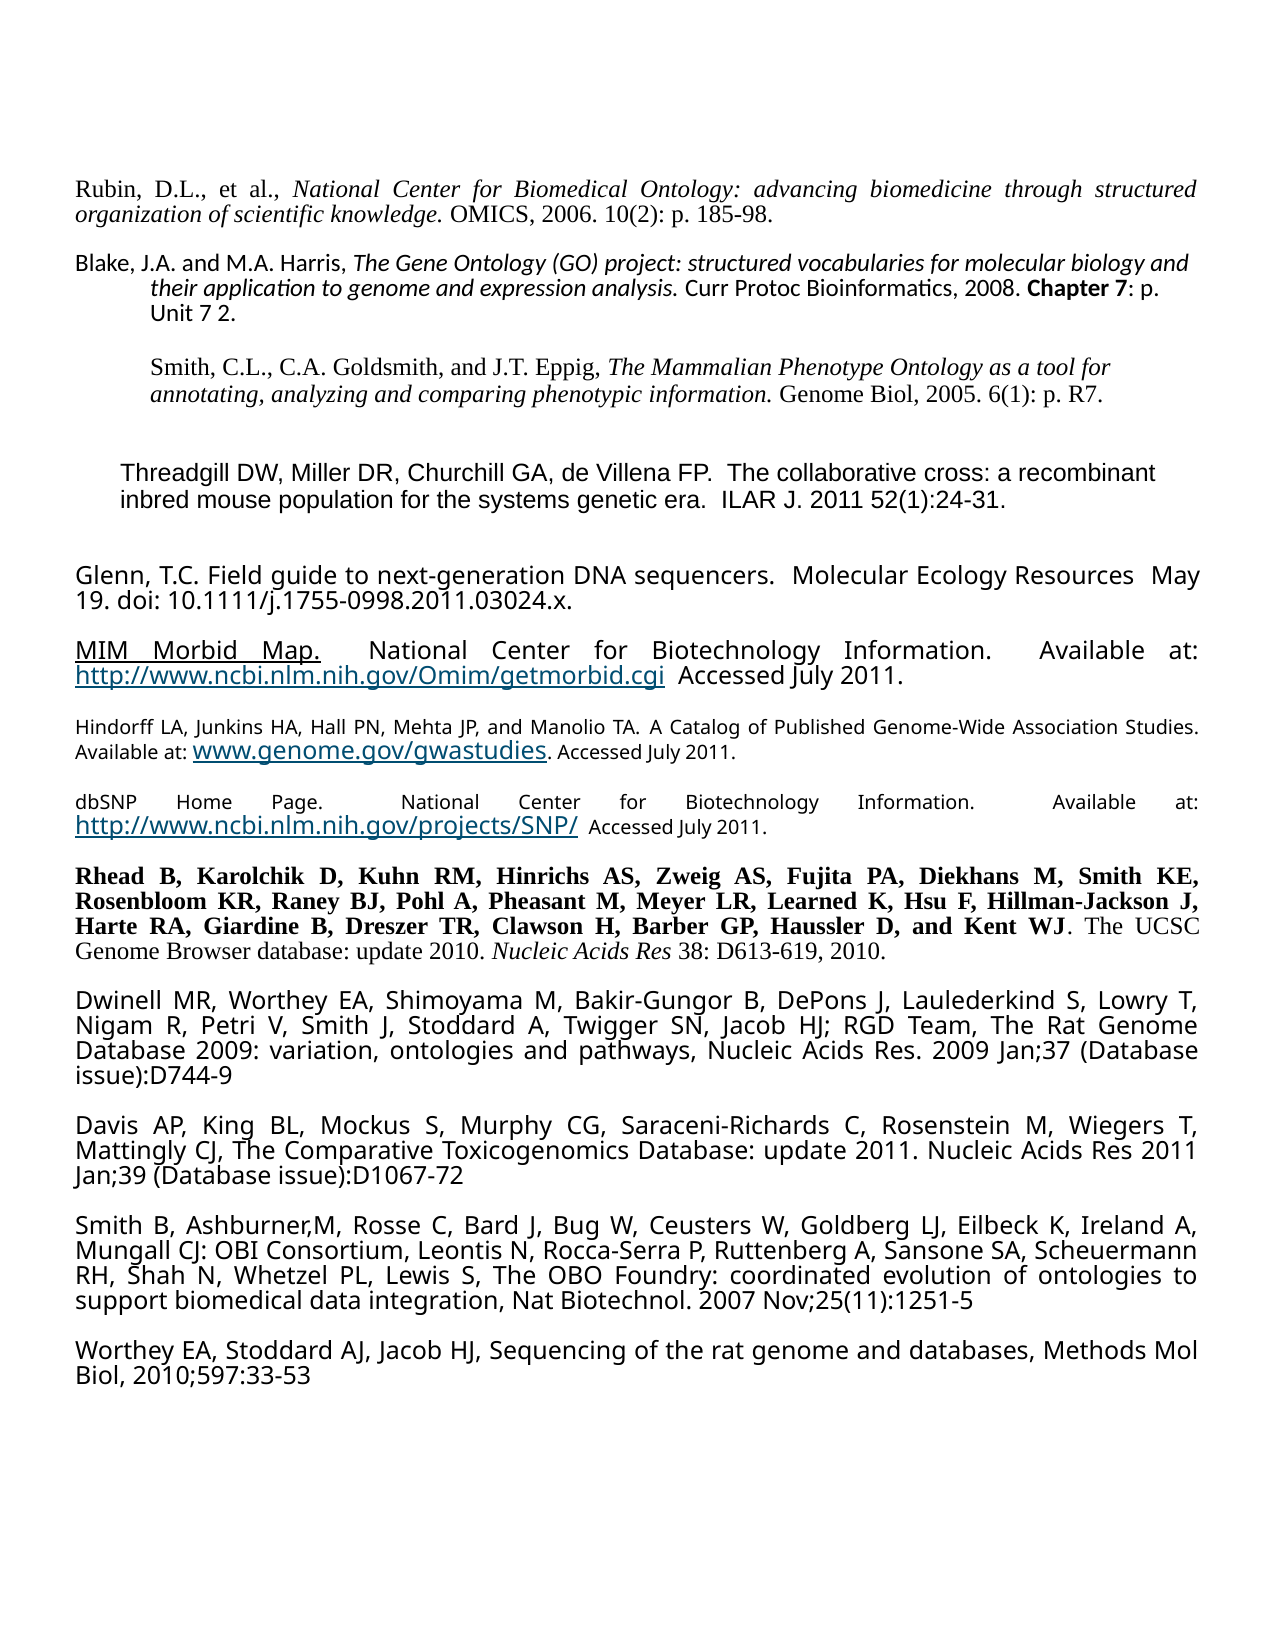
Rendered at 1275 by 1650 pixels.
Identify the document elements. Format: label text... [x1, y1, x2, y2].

text Glenn, T.C. Field guide to next-generation DNA sequencers. Molecular Ecology Resources May 19. doi: 10.1111/j.1755-0998.2011.03024.x. [75, 564, 1200, 614]
text Dwinell MR, Worthey EA, Shimoyama M, Bakir-Gungor B, DePons J, Laulederkind S, Lowry T, Nigam R, Petri V, Smith J, Stoddard A, Twigger SN, Jacob HJ; RGD Team, The Rat Genome Database 2009: variation, ontologies and pathways, Nucleic Acids Res. 2009 Jan;37 (Database issue):D744-9 [75, 989, 1200, 1089]
text Smith B, Ashburner,M, Rosse C, Bard J, Bug W, Ceusters W, Goldberg LJ, Eilbeck K, Ireland A, Mungall CJ: OBI Consortium, Leontis N, Rocca-Serra P, Ruttenberg A, Sansone SA, Scheuermann RH, Shah N, Whetzel PL, Lewis S, The OBO Foundry: coordinated evolution of ontologies to support biomedical data integration, Nat Biotechnol. 2007 Nov;25(11):1251-5 [75, 1214, 1200, 1314]
text dbSNP Home Page. National Center for Biotechnology Information. Available at: http://www.ncbi.nlm.nih.gov/projects/SNP/ Accessed July 2011. [75, 789, 1200, 839]
subtitle Threadgill DW, Miller DR, Churchill GA, de Villena FP. The collaborative cross: a recombinant inbred mouse population for the systems genetic era. ILAR J. 2011 52(1):24-31. [75, 458, 1200, 514]
subtitle Smith, C.L., C.A. Goldsmith, and J.T. Eppig, The Mammalian Phenotype Ontology as a tool for annotating, analyzing and comparing phenotypic information. Genome Biol, 2005. 6(1): p. R7. [75, 353, 1200, 408]
text Rhead B, Karolchik D, Kuhn RM, Hinrichs AS, Zweig AS, Fujita PA, Diekhans M, Smith KE, Rosenbloom KR, Raney BJ, Pohl A, Pheasant M, Meyer LR, Learned K, Hsu F, Hillman-Jackson J, Harte RA, Giardine B, Dreszer TR, Clawson H, Barber GP, Haussler D, and Kent WJ. The UCSC Genome Browser database: update 2010. Nucleic Acids Res 38: D613-619, 2010. [75, 864, 1200, 964]
text Rubin, D.L., et al., National Center for Biomedical Ontology: advancing biomedicine through structured organization of scientific knowledge. OMICS, 2006. 10(2): p. 185-98. [75, 178, 1200, 228]
text Worthey EA, Stoddard AJ, Jacob HJ, Sequencing of the rat genome and databases, Methods Mol Biol, 2010;597:33-53 [75, 1339, 1200, 1389]
text MIM Morbid Map. National Center for Biotechnology Information. Available at: http://www.ncbi.nlm.nih.gov/Omim/getmorbid.cgi Accessed July 2011. [75, 639, 1200, 689]
text Davis AP, King BL, Mockus S, Murphy CG, Saraceni-Richards C, Rosenstein M, Wiegers T, Mattingly CJ, The Comparative Toxicogenomics Database: update 2011. Nucleic Acids Res 2011 Jan;39 (Database issue):D1067-72 [75, 1114, 1200, 1189]
text Hindorff LA, Junkins HA, Hall PN, Mehta JP, and Manolio TA. A Catalog of Published Genome-Wide Association Studies. Available at: www.genome.gov/gwastudies. Accessed July 2011. [75, 714, 1200, 764]
text Blake, J.A. and M.A. Harris, The Gene Ontology (GO) project: structured vocabularies for molecular biology and their application to genome and expression analysis. Curr Protoc Bioinformatics, 2008. Chapter 7: p. Unit 7 2. [75, 253, 1200, 328]
